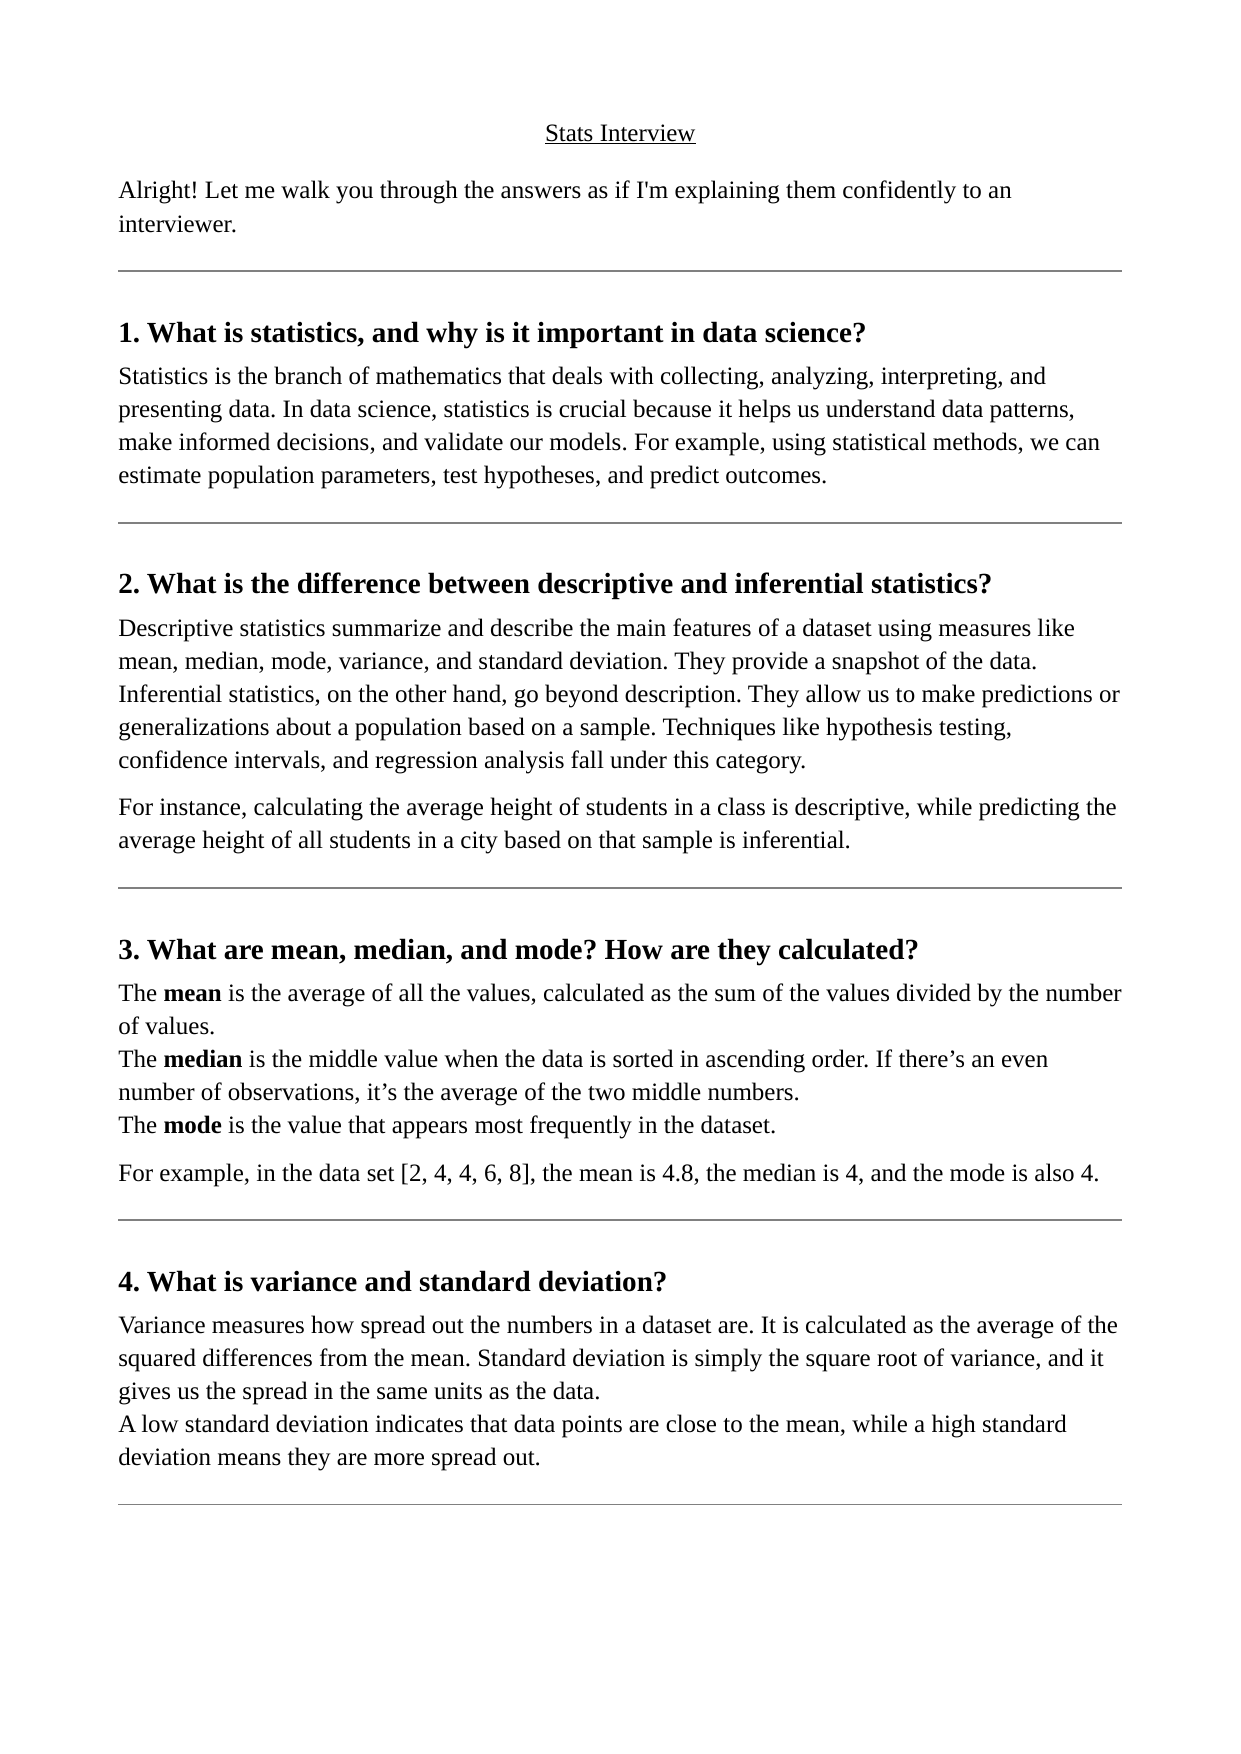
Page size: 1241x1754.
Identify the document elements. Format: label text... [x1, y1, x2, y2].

subtitle 3. What are mean, median, and mode? How are they calculated? [118, 932, 1122, 965]
text Stats Interview [118, 118, 1122, 147]
text The mean is the average of all the values, calculated as the sum of the values divided by the number of values. The median is the middle value when the data is sorted in ascending order. If there’s an even number of observations, it’s the average of the two middle numbers. The mode is the value that appears most frequently in the dataset. [118, 978, 1122, 1139]
text For instance, calculating the average height of students in a class is descriptive, while predicting the average height of all students in a city based on that sample is inferential. [118, 792, 1122, 854]
text Descriptive statistics summarize and describe the main features of a dataset using measures like mean, median, mode, variance, and standard deviation. They provide a snapshot of the data. Inferential statistics, on the other hand, go beyond description. They allow us to make predictions or generalizations about a population based on a sample. Techniques like hypothesis testing, confidence intervals, and regression analysis fall under this category. [118, 613, 1122, 773]
text For example, in the data set [2, 4, 4, 6, 8], the mean is 4.8, the median is 4, and the mode is also 4. [118, 1158, 1122, 1186]
text Alright! Let me walk you through the answers as if I'm explaining them confidently to an interviewer. [118, 176, 1122, 237]
subtitle 4. What is variance and standard deviation? [118, 1264, 1122, 1298]
subtitle 2. What is the difference between descriptive and inferential statistics? [118, 567, 1122, 600]
text Variance measures how spread out the numbers in a dataset are. It is calculated as the average of the squared differences from the mean. Standard deviation is simply the square root of variance, and it gives us the spread in the same units as the data. A low standard deviation indicates that data points are close to the mean, while a high standard deviation means they are more spread out. [118, 1310, 1122, 1471]
text Statistics is the branch of mathematics that deals with collecting, analyzing, interpreting, and presenting data. In data science, statistics is crucial because it helps us understand data patterns, make informed decisions, and validate our models. For example, using statistical methods, we can estimate population parameters, test hypotheses, and predict outcomes. [118, 361, 1122, 489]
subtitle 1. What is statistics, and why is it important in data science? [118, 315, 1122, 349]
